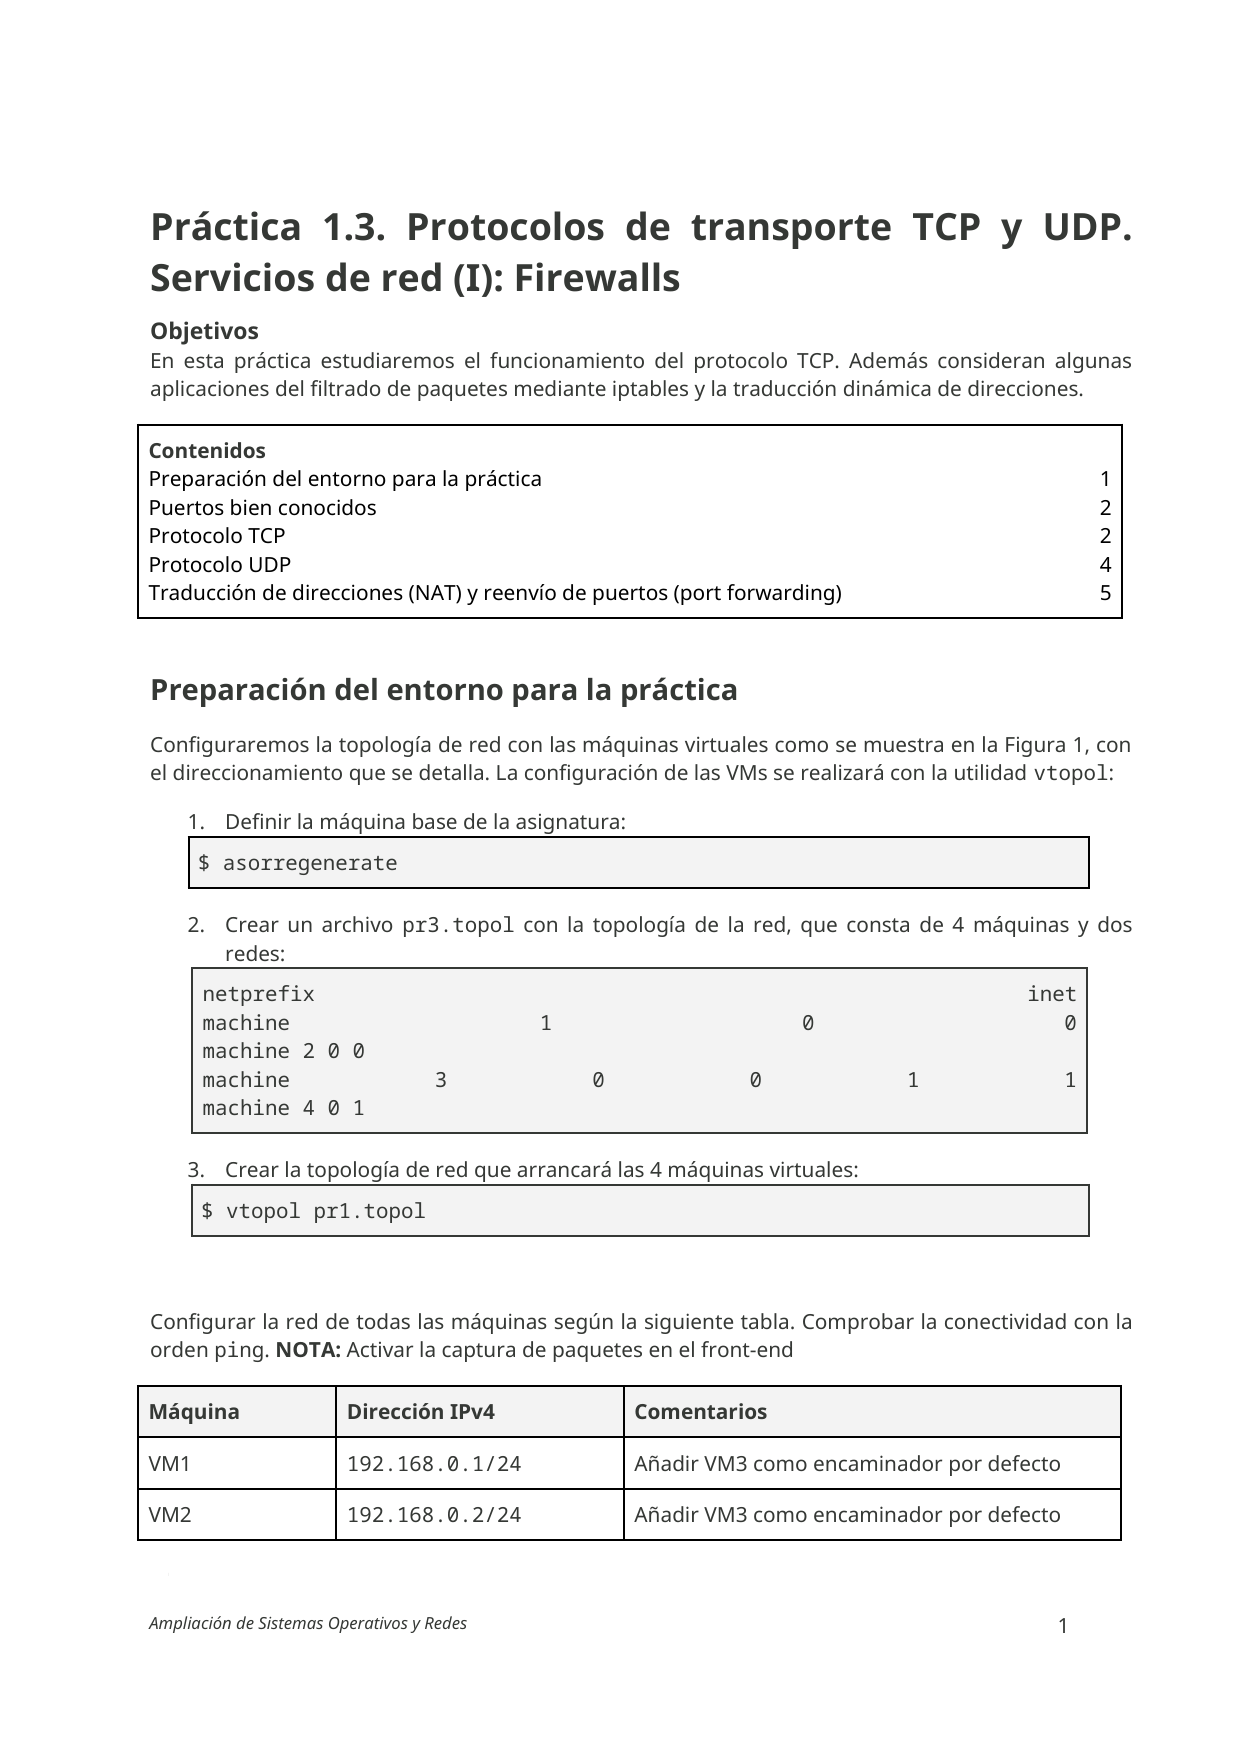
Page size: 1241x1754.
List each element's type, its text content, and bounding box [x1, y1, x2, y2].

table_header netprefix inet machine 1 0 0 machine 2 0 0 machine 3 0 0 1 1 machine 4 0 1 [193, 969, 1086, 1132]
text Configurar la red de todas las máquinas según la siguiente tabla. Comprobar la conectividad con la orden ping. NOTA: Activar la captura de paquetes en el front-end [150, 1307, 1134, 1364]
table_cell 192.168.0.2/24 [337, 1490, 623, 1539]
table_header Dirección IPv4 [337, 1387, 623, 1436]
subtitle Preparación del entorno para la práctica [150, 669, 1134, 709]
text En esta práctica estudiaremos el funcionamiento del protocolo TCP. Además consideran algunas aplicaciones del filtrado de paquetes mediante iptables y la traducción dinámica de direcciones. [150, 346, 1134, 403]
table_header Máquina [139, 1387, 335, 1436]
table_header Contenidos Preparación del entorno para la práctica 1 Puertos bien conocidos 2 Protocolo TCP 2 Protocolo UDP 4 Traducción de direcciones (NAT) y reenvío de puertos (port forwarding) 5 [139, 426, 1121, 617]
list Definir la máquina base de la asignatura: [187, 807, 1134, 836]
table_header $ vtopol pr1.topol [193, 1186, 1088, 1235]
table_header $ asorregenerate [190, 838, 1088, 887]
table_header Comentarios [625, 1387, 1120, 1436]
table_cell VM1 [139, 1438, 335, 1487]
list Crear un archivo pr3.topol con la topología de la red, que consta de 4 máquinas y dos redes: [187, 910, 1134, 967]
title Práctica 1.3. Protocolos de transporte TCP y UDP. Servicios de red (I): Firewalls [150, 200, 1134, 302]
text Objetivos [150, 314, 1134, 346]
table_cell Añadir VM3 como encaminador por defecto [625, 1490, 1120, 1539]
text Configuraremos la topología de red con las máquinas virtuales como se muestra en la Figura 1, con el direccionamiento que se detalla. La configuración de las VMs se realizará con la utilidad vtopol: [150, 730, 1134, 787]
table_cell Añadir VM3 como encaminador por defecto [625, 1438, 1120, 1487]
table_cell 192.168.0.1/24 [337, 1438, 623, 1487]
table_cell VM2 [139, 1490, 335, 1539]
list Crear la topología de red que arrancará las 4 máquinas virtuales: [187, 1155, 1134, 1183]
